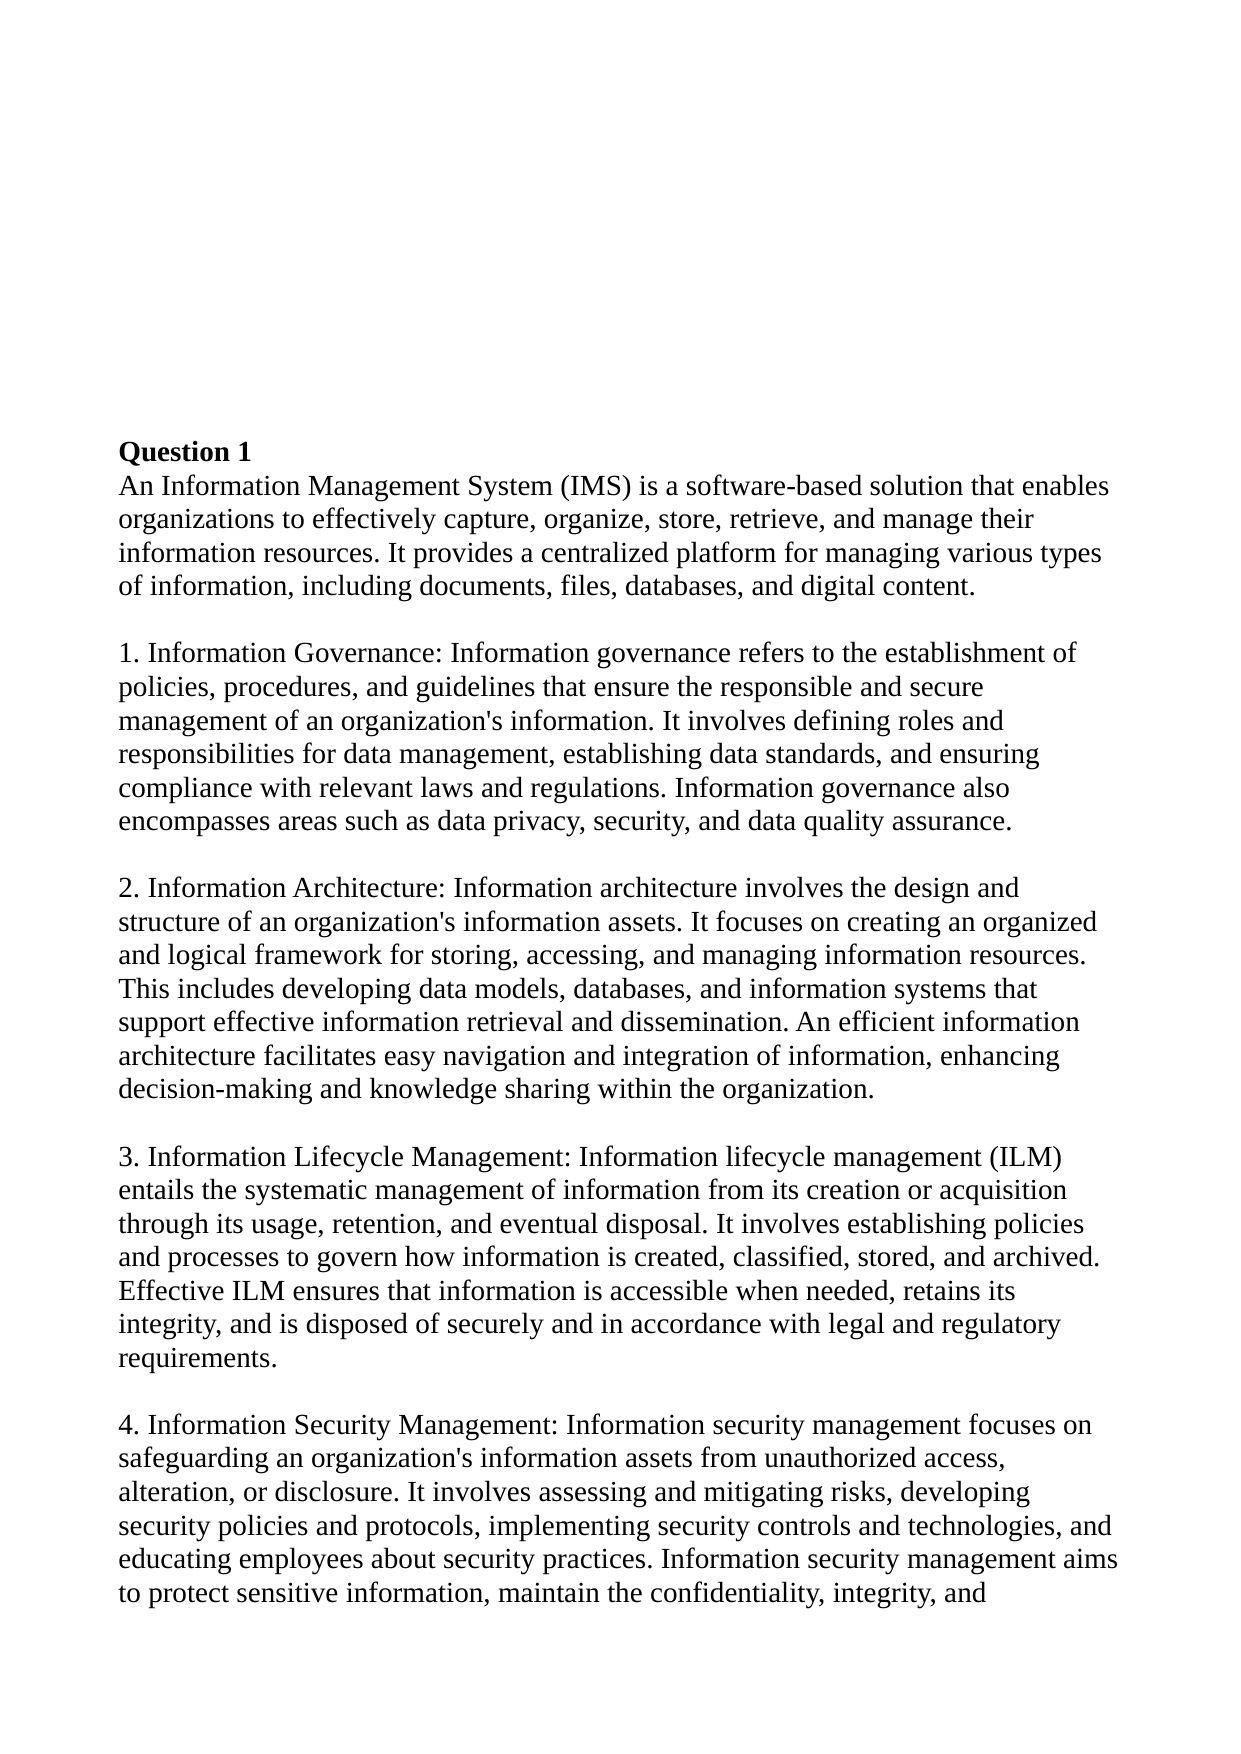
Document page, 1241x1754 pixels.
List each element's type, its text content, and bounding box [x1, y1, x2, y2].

text Question 1 [118, 434, 1122, 468]
text 4. Information Security Management: Information security management focuses on safeguarding an organization's information assets from unauthorized access, alteration, or disclosure. It involves assessing and mitigating risks, developing security policies and protocols, implementing security controls and technologies, and educating employees about security practices. Information security management aims to protect sensitive information, maintain the confidentiality, integrity, and [118, 1407, 1122, 1608]
text 1. Information Governance: Information governance refers to the establishment of policies, procedures, and guidelines that ensure the responsible and secure management of an organization's information. It involves defining roles and responsibilities for data management, establishing data standards, and ensuring compliance with relevant laws and regulations. Information governance also encompasses areas such as data privacy, security, and data quality assurance. [118, 636, 1122, 837]
text An Information Management System (IMS) is a software-based solution that enables organizations to effectively capture, organize, store, retrieve, and manage their information resources. It provides a centralized platform for managing various types of information, including documents, files, databases, and digital content. [118, 468, 1122, 602]
text 3. Information Lifecycle Management: Information lifecycle management (ILM) entails the systematic management of information from its creation or acquisition through its usage, retention, and eventual disposal. It involves establishing policies and processes to govern how information is created, classified, stored, and archived. Effective ILM ensures that information is accessible when needed, retains its integrity, and is disposed of securely and in accordance with legal and regulatory requirements. [118, 1139, 1122, 1373]
text 2. Information Architecture: Information architecture involves the design and structure of an organization's information assets. It focuses on creating an organized and logical framework for storing, accessing, and managing information resources. This includes developing data models, databases, and information systems that support effective information retrieval and dissemination. An efficient information architecture facilitates easy navigation and integration of information, enhancing decision-making and knowledge sharing within the organization. [118, 870, 1122, 1105]
